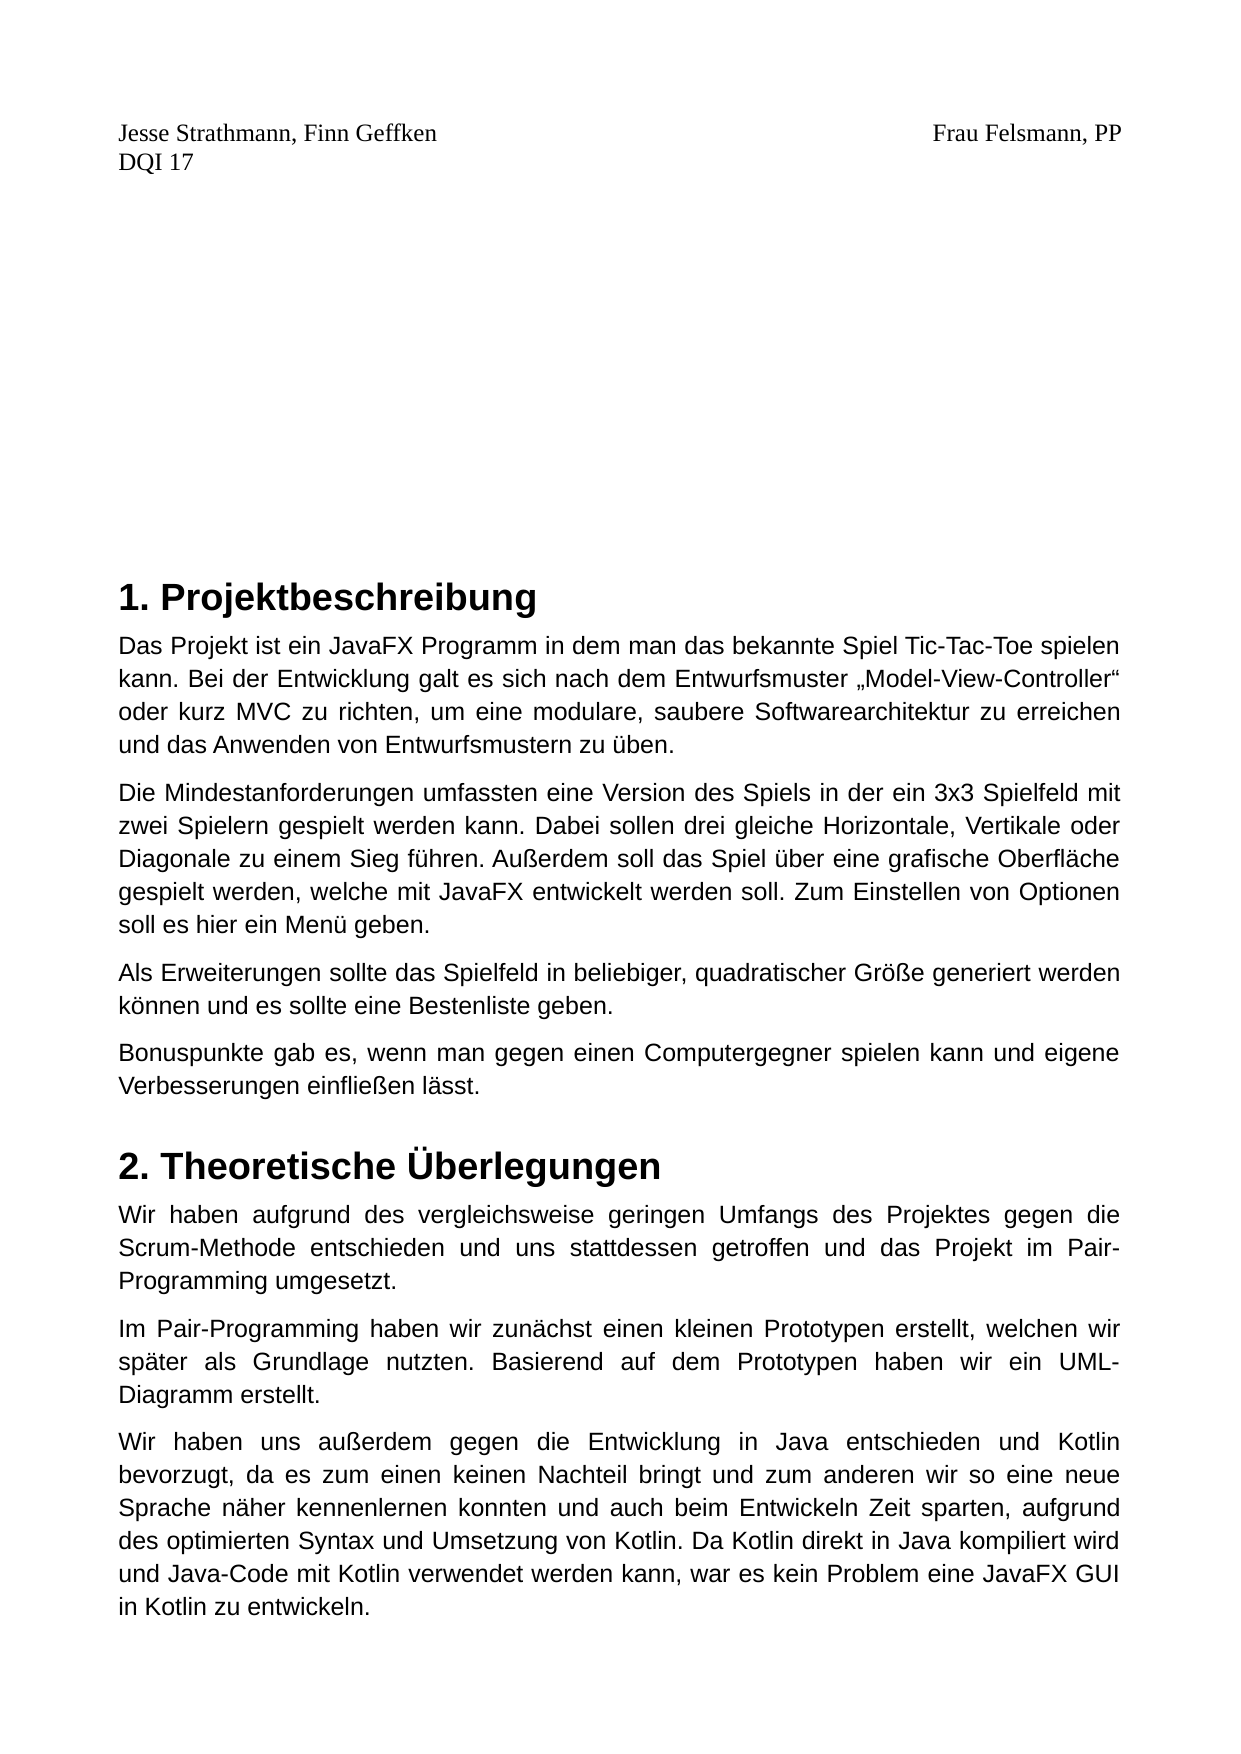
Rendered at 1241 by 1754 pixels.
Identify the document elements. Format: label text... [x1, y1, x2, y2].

text Wir haben aufgrund des vergleichsweise geringen Umfangs des Projektes gegen die Scrum-Methode entschieden und uns stattdessen getroffen und das Projekt im Pair-Programming umgesetzt. [118, 1200, 1122, 1295]
subtitle 2. Theoretische Überlegungen [118, 1144, 1122, 1187]
text Bonuspunkte gab es, wenn man gegen einen Computergegner spielen kann und eigene Verbesserungen einfließen lässt. [118, 1038, 1122, 1100]
subtitle 1. Projektbeschreibung [118, 575, 1122, 619]
text Als Erweiterungen sollte das Spielfeld in beliebiger, quadratischer Größe generiert werden können und es sollte eine Bestenliste geben. [118, 958, 1122, 1019]
text Im Pair-Programming haben wir zunächst einen kleinen Prototypen erstellt, welchen wir später als Grundlage nutzten. Basierend auf dem Prototypen haben wir ein UML-Diagramm erstellt. [118, 1314, 1122, 1408]
text Die Mindestanforderungen umfassten eine Version des Spiels in der ein 3x3 Spielfeld mit zwei Spielern gespielt werden kann. Dabei sollen drei gleiche Horizontale, Vertikale oder Diagonale zu einem Sieg führen. Außerdem soll das Spiel über eine grafische Oberfläche gespielt werden, welche mit JavaFX entwickelt werden soll. Zum Einstellen von Optionen soll es hier ein Menü geben. [118, 778, 1122, 939]
text Wir haben uns außerdem gegen die Entwicklung in Java entschieden und Kotlin bevorzugt, da es zum einen keinen Nachteil bringt und zum anderen wir so eine neue Sprache näher kennenlernen konnten und auch beim Entwickeln Zeit sparten, aufgrund des optimierten Syntax und Umsetzung von Kotlin. Da Kotlin direkt in Java kompiliert wird und Java-Code mit Kotlin verwendet werden kann, war es kein Problem eine JavaFX GUI in Kotlin zu entwickeln. [118, 1427, 1122, 1621]
text Das Projekt ist ein JavaFX Programm in dem man das bekannte Spiel Tic-Tac-Toe spielen kann. Bei der Entwicklung galt es sich nach dem Entwurfsmuster „Model-View-Controller“ oder kurz MVC zu richten, um eine modulare, saubere Softwarearchitektur zu erreichen und das Anwenden von Entwurfsmustern zu üben. [118, 631, 1122, 759]
